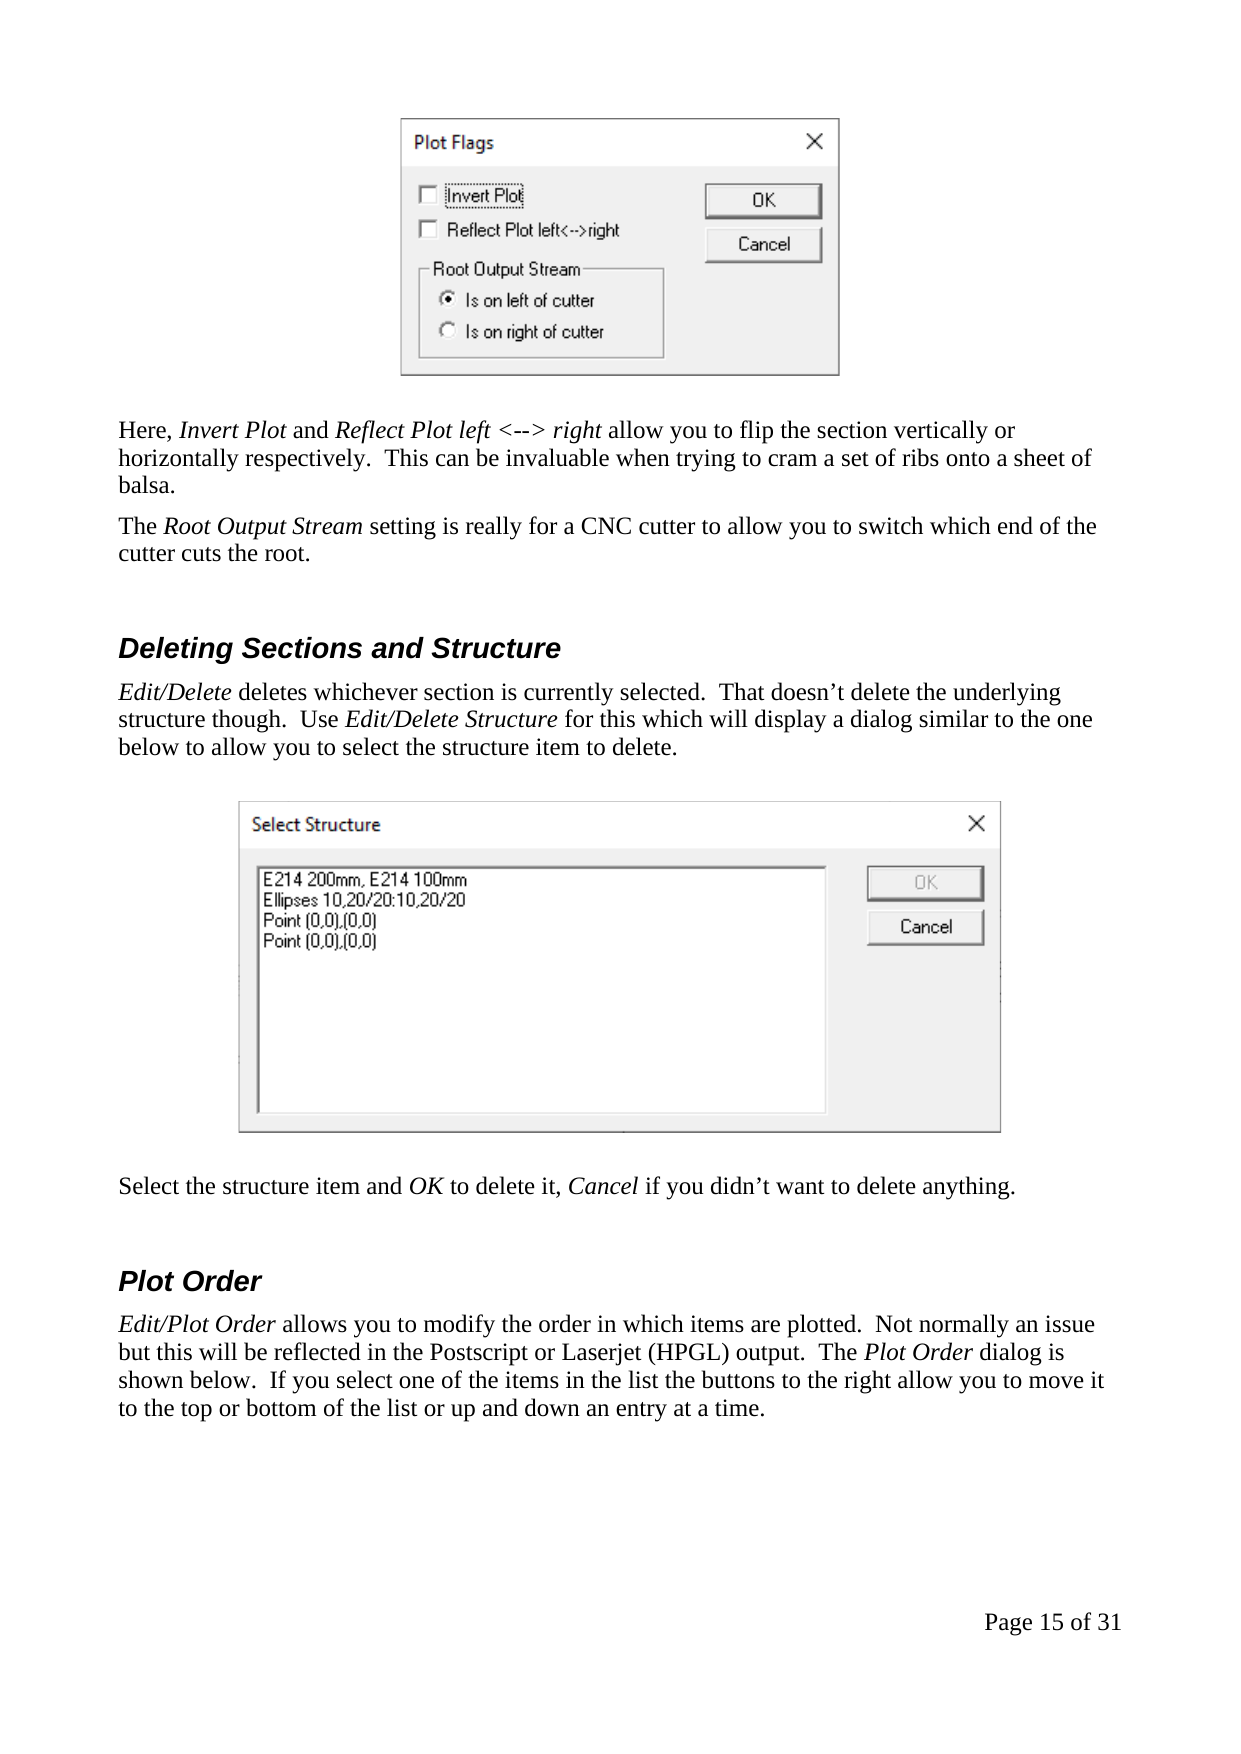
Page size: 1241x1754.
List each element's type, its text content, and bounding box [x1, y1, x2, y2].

text Select the structure item and OK to delete it, Cancel if you didn’t want to delete anything. [118, 1172, 1122, 1200]
subtitle Plot Order [118, 1265, 1122, 1298]
text Edit/Delete deletes whichever section is currently selected. That doesn’t delete the underlying structure though. Use Edit/Delete Structure for this which will display a dialog similar to the one below to allow you to select the structure item to delete. [118, 678, 1122, 761]
text Edit/Plot Order allows you to modify the order in which items are plotted. Not normally an issue but this will be reflected in the Postscript or Laserjet (HPGL) output. The Plot Order dialog is shown below. If you select one of the items in the list the buttons to the right allow you to move it to the top or bottom of the list or up and down an entry at a time. [118, 1311, 1122, 1421]
text The Root Output Stream setting is really for a CNC cutter to allow you to switch which end of the cutter cuts the root. [118, 512, 1122, 567]
picture [238, 801, 1002, 1133]
text Here, Invert Plot and Reflect Plot left <--> right allow you to flip the section vertically or horizontally respectively. This can be invaluable when trying to cram a set of ribs onto a sheet of balsa. [118, 416, 1122, 499]
subtitle Deleting Sections and Structure [118, 632, 1122, 665]
picture [400, 118, 840, 376]
